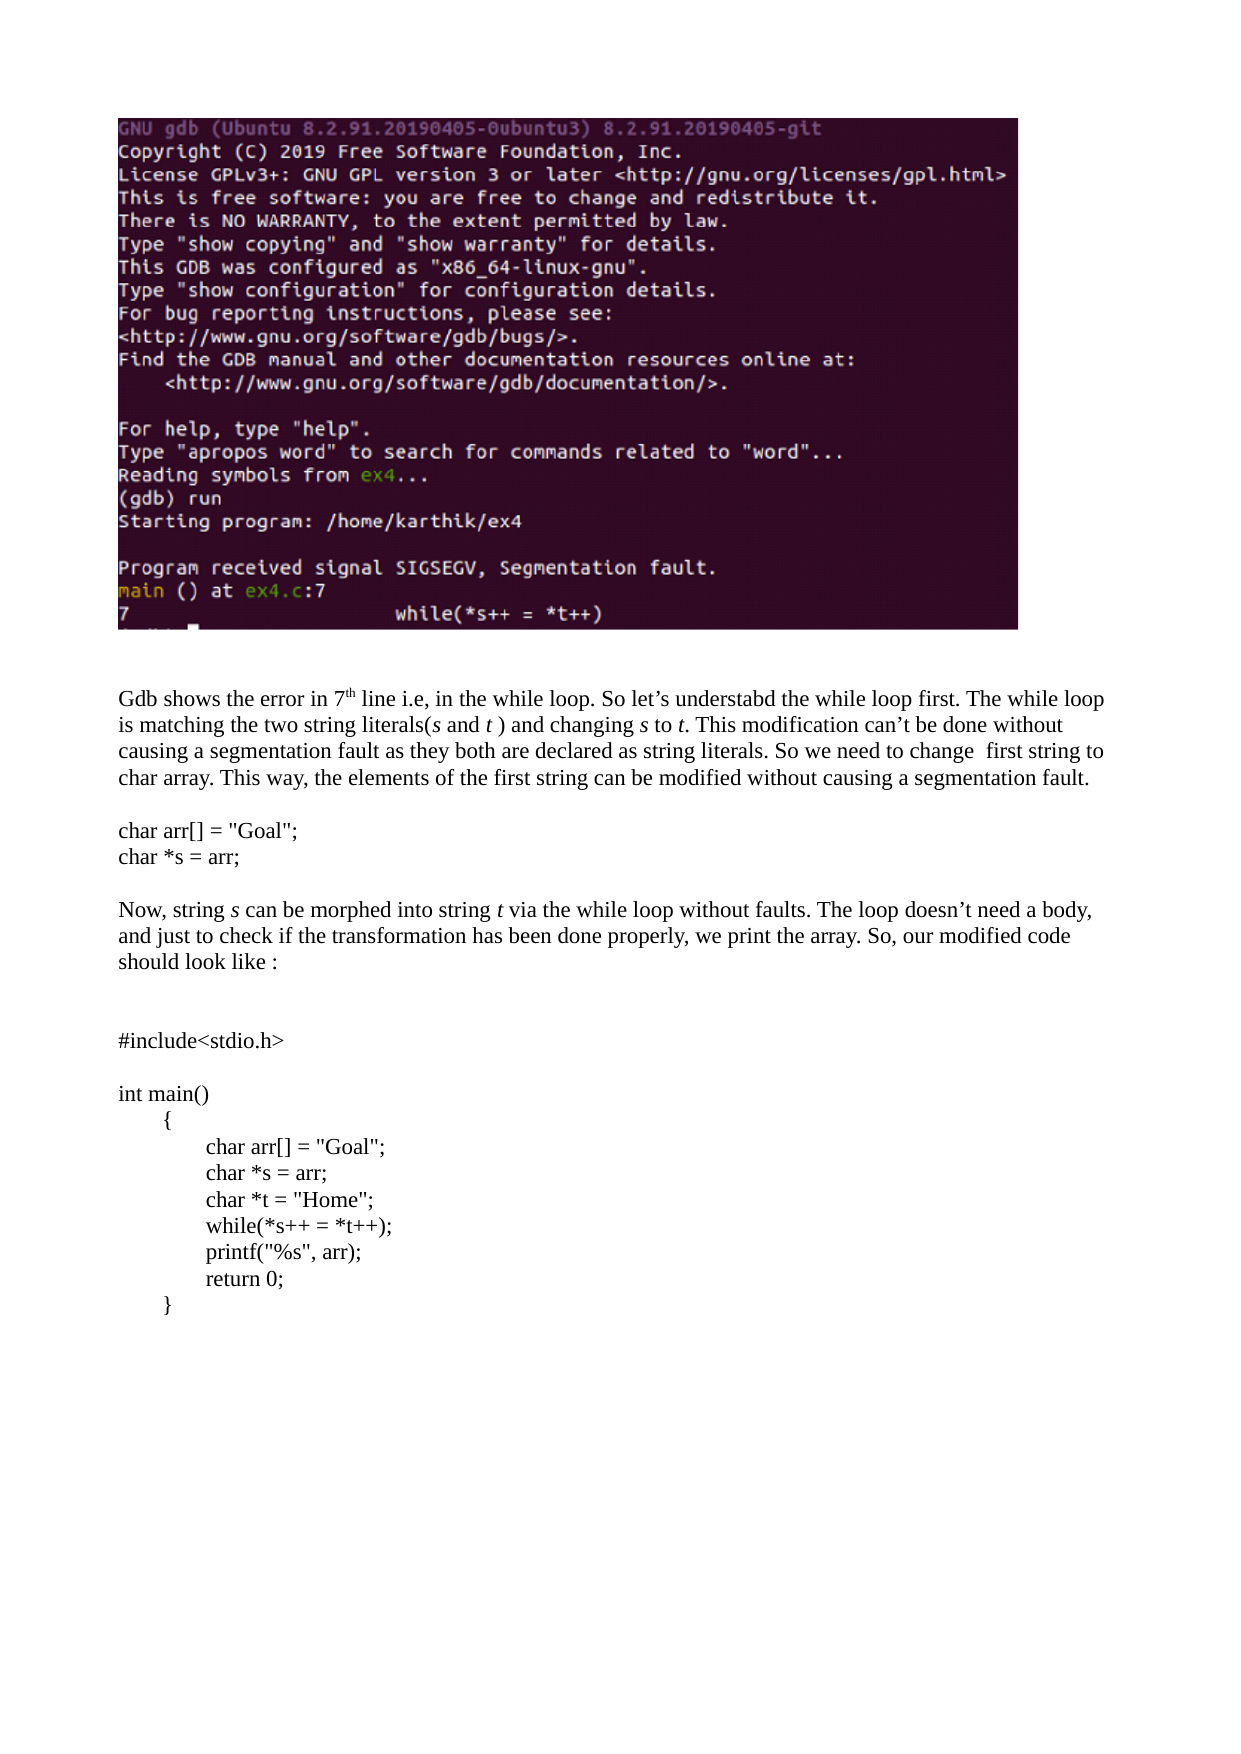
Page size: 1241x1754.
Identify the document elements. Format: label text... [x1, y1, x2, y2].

text #include<stdio.h> [118, 1027, 1122, 1054]
text } [118, 1291, 1122, 1317]
text char arr[] = "Goal"; [118, 817, 1122, 843]
text char *s = arr; [118, 843, 1122, 869]
text Gdb shows the error in 7th line i.e, in the while loop. So let’s understabd the while loop first. The while loop is matching the two string literals(s and t ) and changing s to t. This modification can’t be done without causing a segmentation fault as they both are declared as string literals. So we need to change first string to char array. This way, the elements of the first string can be modified without causing a segmentation fault. [118, 685, 1122, 790]
text while(*s++ = *t++); [118, 1212, 1122, 1238]
text char arr[] = "Goal"; [118, 1133, 1122, 1159]
text int main() [118, 1080, 1122, 1107]
text char *s = arr; [118, 1159, 1122, 1186]
text char *t = "Home"; [118, 1186, 1122, 1212]
text printf("%s", arr); [118, 1238, 1122, 1265]
text Now, string s can be morphed into string t via the while loop without faults. The loop doesn’t need a body, and just to check if the transformation has been done properly, we print the array. So, our modified code should look like : [118, 896, 1122, 975]
text { [118, 1107, 1122, 1133]
text return 0; [118, 1265, 1122, 1291]
